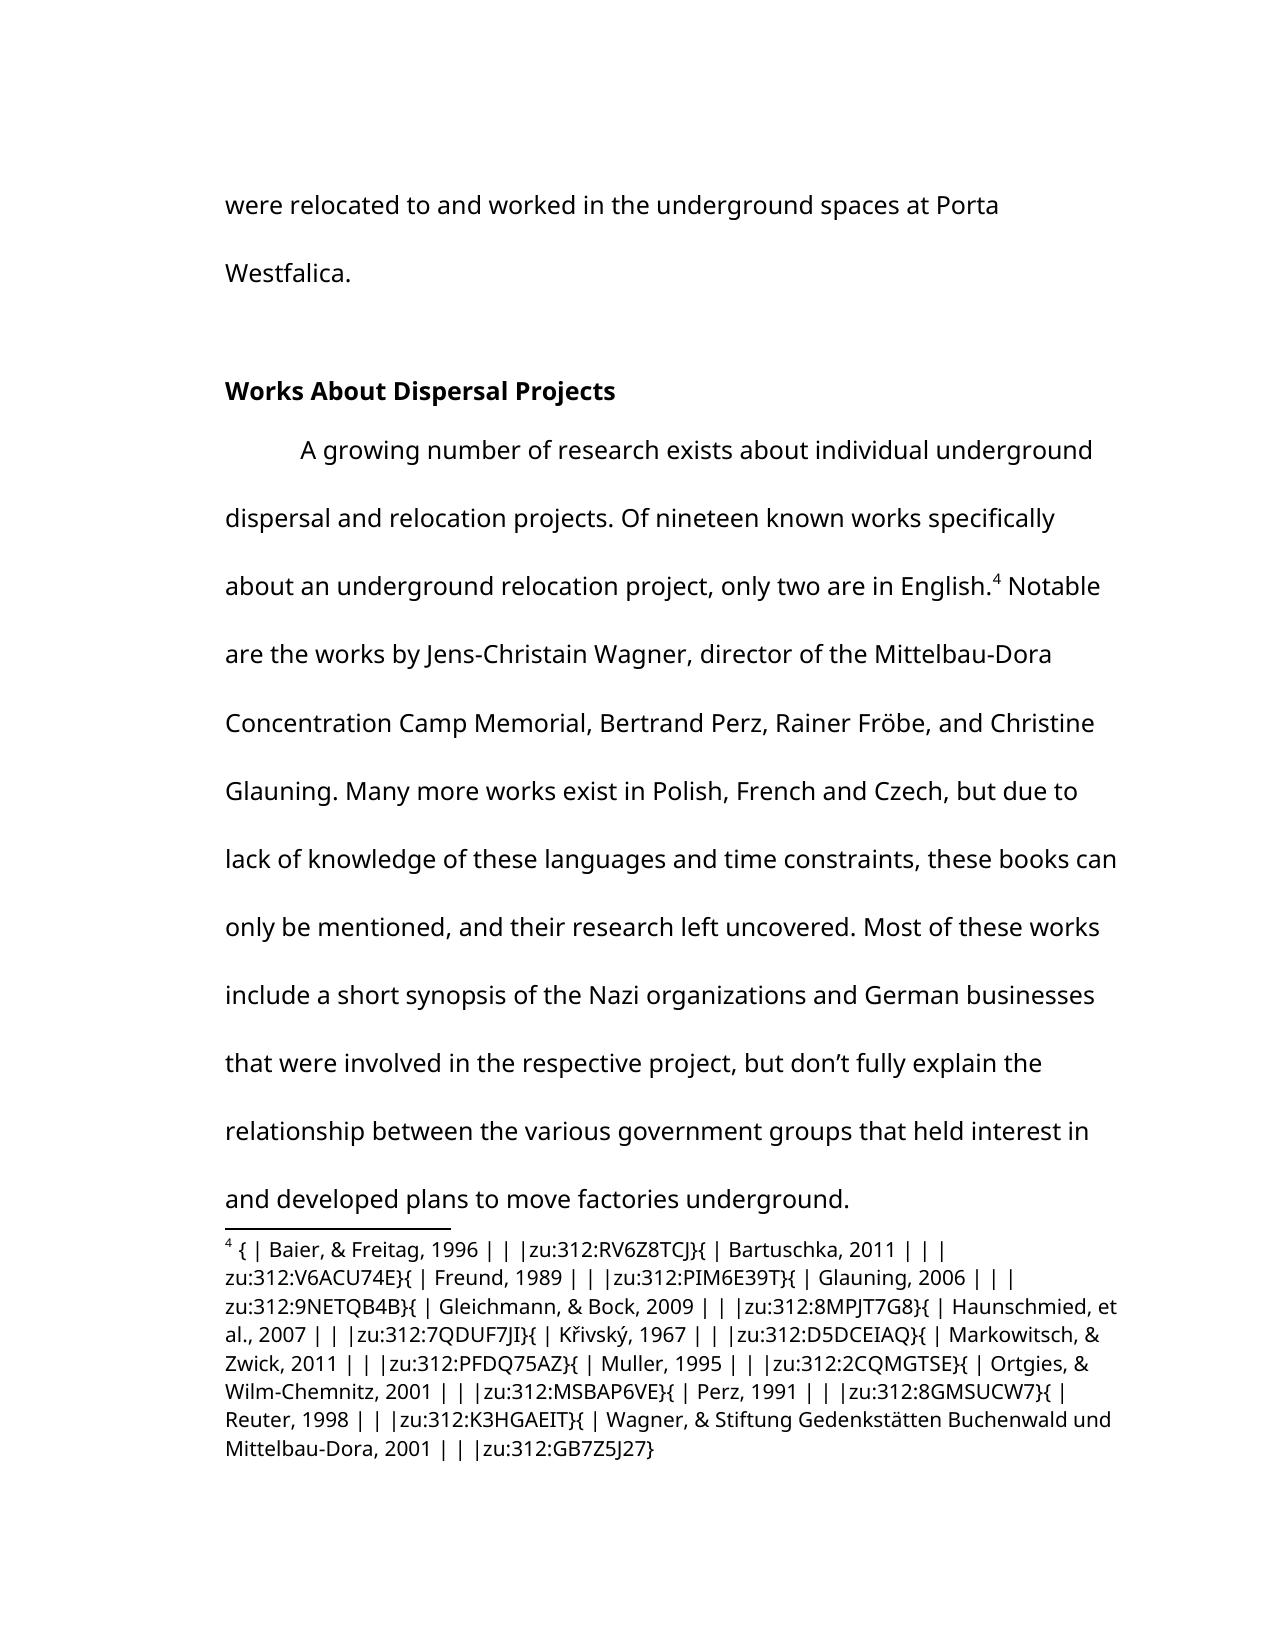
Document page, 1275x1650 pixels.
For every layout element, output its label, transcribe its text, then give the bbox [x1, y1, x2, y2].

text A growing number of research exists about individual underground dispersal and relocation projects. Of nineteen known works specifically about an underground relocation project, only two are in English. Notable are the works by Jens-Christain Wagner, director of the Mittelbau-Dora Concentration Camp Memorial, Bertrand Perz, Rainer Fröbe, and Christine Glauning. Many more works exist in Polish, French and Czech, but due to lack of knowledge of these languages and time constraints, these books can only be mentioned, and their research left uncovered. Most of these works include a short synopsis of the Nazi organizations and German businesses that were involved in the respective project, but don’t fully explain the relationship between the various government groups that held interest in and developed plans to move factories underground. [225, 433, 1125, 1216]
text Works About Dispersal Projects [225, 374, 1125, 408]
text were relocated to and worked in the underground spaces at Porta Westfalica. [225, 187, 1125, 290]
text { | Baier, & Freitag, 1996 | | |zu:312:RV6Z8TCJ}{ | Bartuschka, 2011 | | |zu:312:V6ACU74E}{ | Freund, 1989 | | |zu:312:PIM6E39T}{ | Glauning, 2006 | | |zu:312:9NETQB4B}{ | Gleichmann, & Bock, 2009 | | |zu:312:8MPJT7G8}{ | Haunschmied, et al., 2007 | | |zu:312:7QDUF7JI}{ | Křivský, 1967 | | |zu:312:D5DCEIAQ}{ | Markowitsch, & Zwick, 2011 | | |zu:312:PFDQ75AZ}{ | Muller, 1995 | | |zu:312:2CQMGTSE}{ | Ortgies, & Wilm-Chemnitz, 2001 | | |zu:312:MSBAP6VE}{ | Perz, 1991 | | |zu:312:8GMSUCW7}{ | Reuter, 1998 | | |zu:312:K3HGAEIT}{ | Wagner, & Stiftung Gedenkstätten Buchenwald und Mittelbau-Dora, 2001 | | |zu:312:GB7Z5J27} [225, 1235, 1125, 1462]
